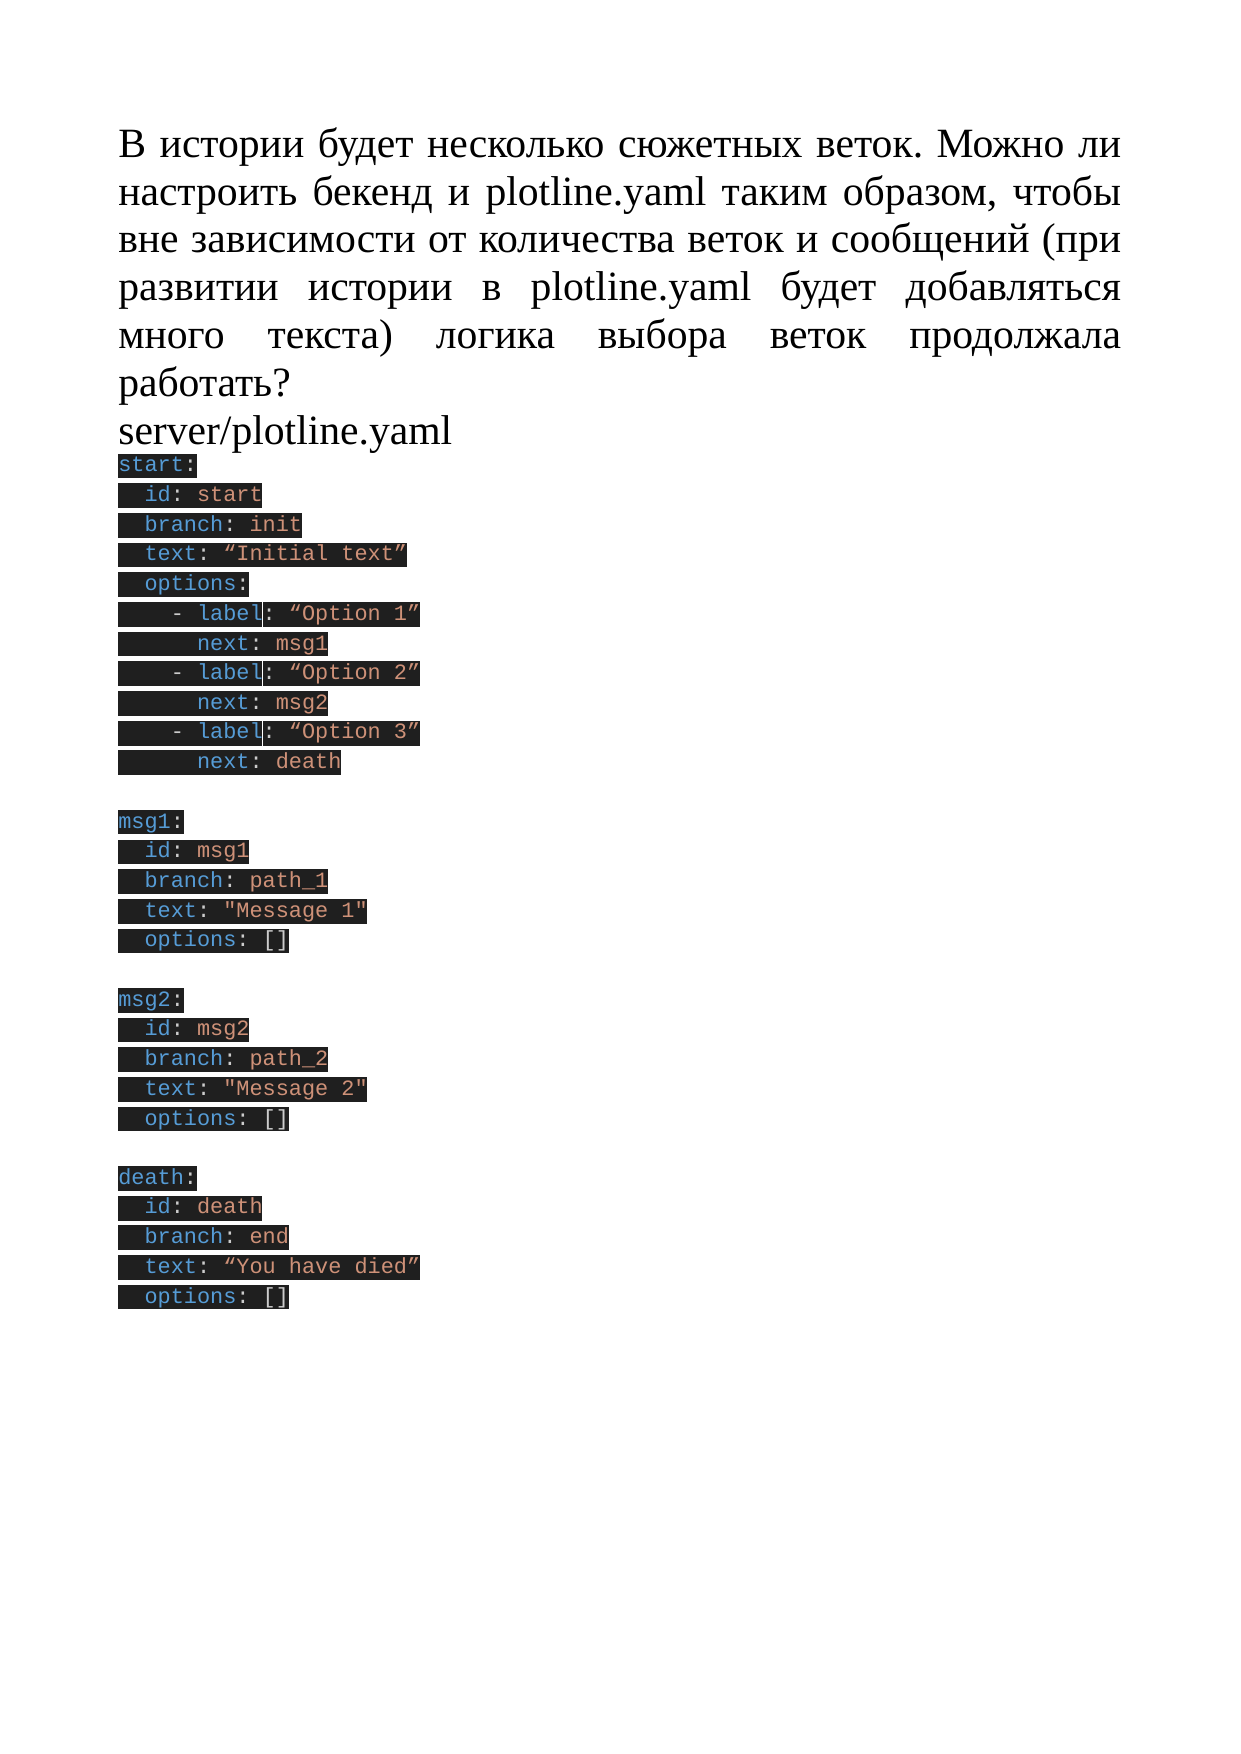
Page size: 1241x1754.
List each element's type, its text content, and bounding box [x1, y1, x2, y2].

text - label: “Option 1” [118, 597, 1122, 627]
text options: [] [118, 924, 1122, 953]
text id: msg2 [118, 1013, 1122, 1042]
text text: "Message 2" [118, 1072, 1122, 1102]
text id: start [118, 478, 1122, 508]
text msg1: [118, 805, 1122, 834]
text options: [] [118, 1102, 1122, 1131]
text options: [] [118, 1280, 1122, 1309]
text branch: path_2 [118, 1042, 1122, 1072]
text start: [118, 453, 1122, 478]
text next: death [118, 746, 1122, 775]
text text: “You have died” [118, 1250, 1122, 1280]
text В истории будет несколько сюжетных веток. Можно ли настроить бекенд и plotline.yaml таким образом, чтобы вне зависимости от количества веток и сообщений (при развитии истории в plotline.yaml будет добавляться много текста) логика выбора веток продолжала работать? [118, 118, 1122, 406]
text id: death [118, 1191, 1122, 1221]
text id: msg1 [118, 834, 1122, 864]
text branch: init [118, 508, 1122, 538]
text text: “Initial text” [118, 538, 1122, 567]
text next: msg2 [118, 686, 1122, 716]
text msg2: [118, 983, 1122, 1013]
text next: msg1 [118, 627, 1122, 656]
text server/plotline.yaml [118, 406, 1122, 453]
text text: "Message 1" [118, 894, 1122, 924]
text branch: end [118, 1221, 1122, 1250]
text branch: path_1 [118, 864, 1122, 894]
text options: [118, 567, 1122, 597]
text - label: “Option 3” [118, 716, 1122, 746]
text death: [118, 1161, 1122, 1191]
text - label: “Option 2” [118, 656, 1122, 686]
